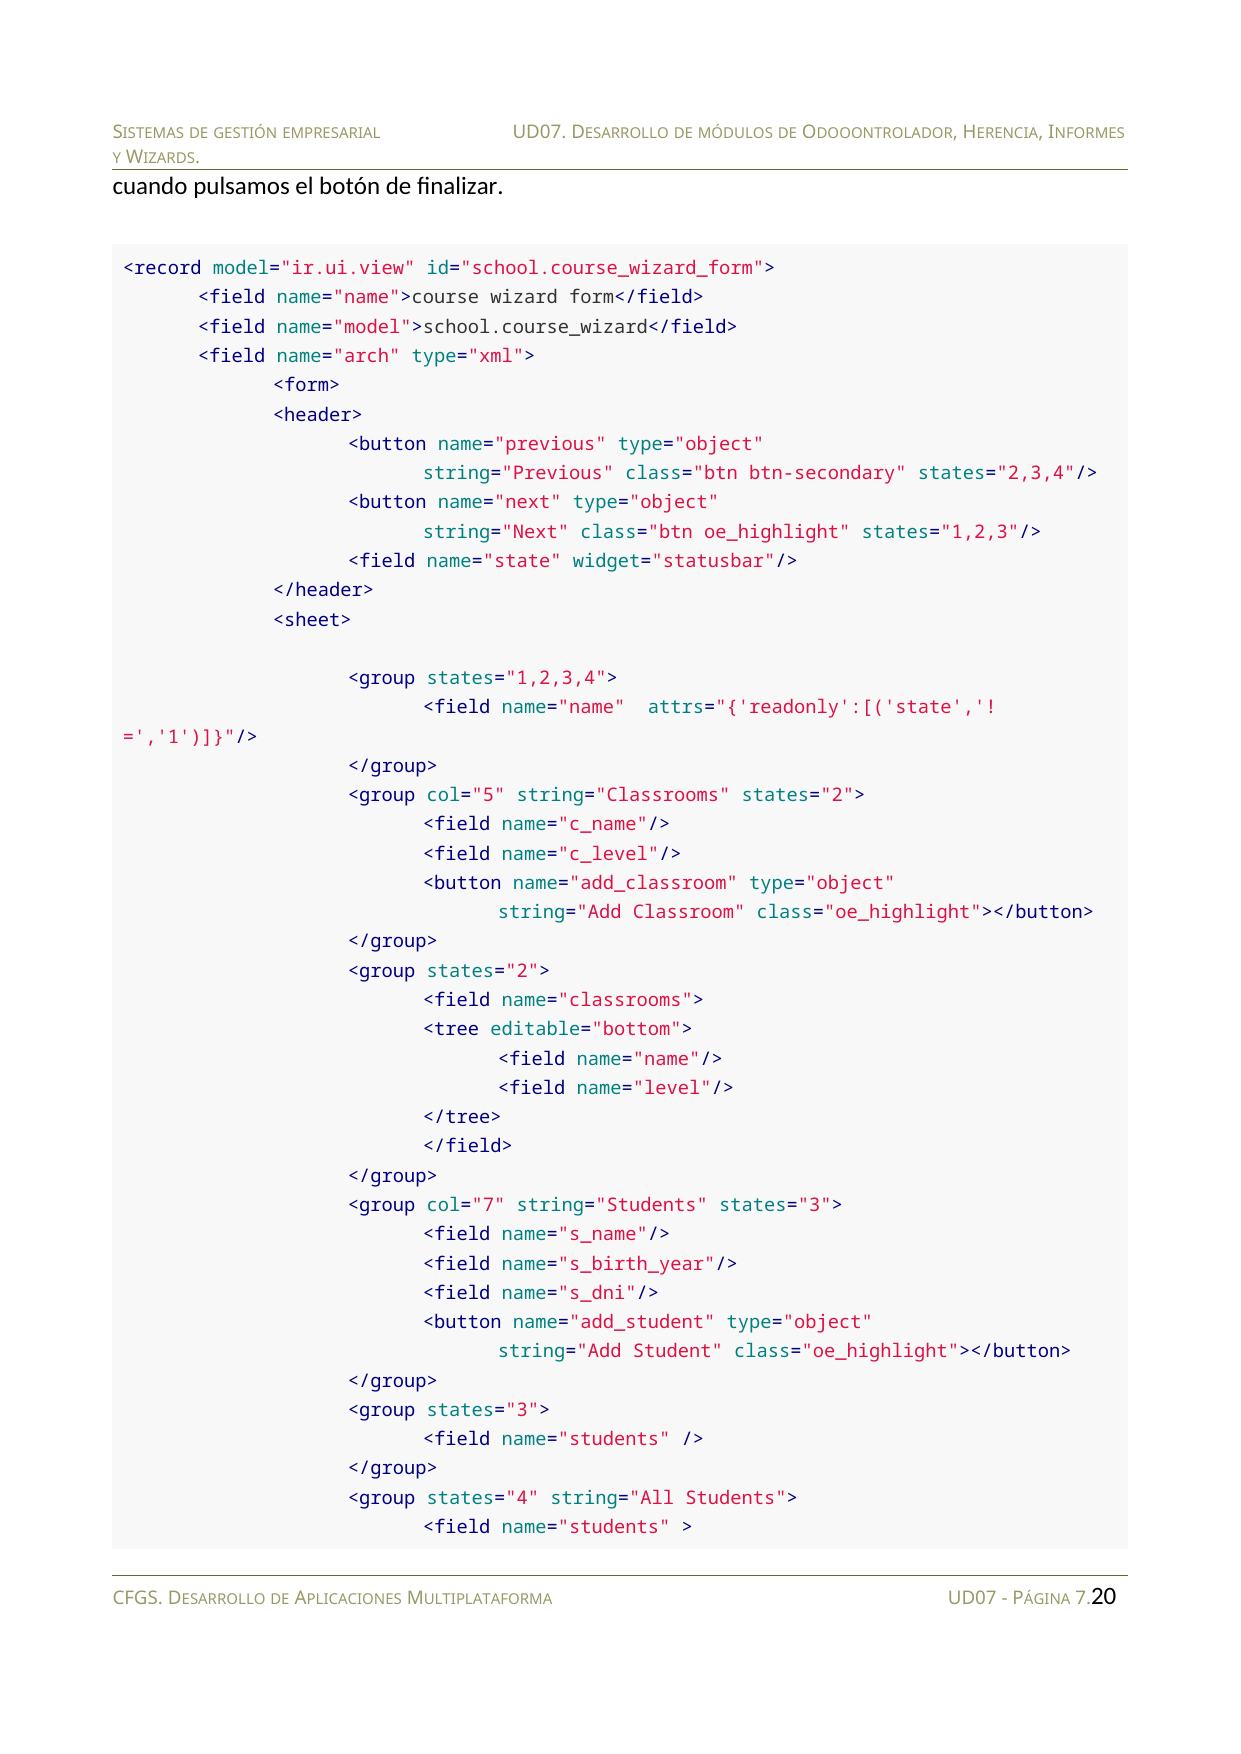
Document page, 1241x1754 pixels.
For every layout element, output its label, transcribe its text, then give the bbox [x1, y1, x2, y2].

text cuando pulsamos el botón de finalizar. [112, 170, 1128, 201]
table_header <record model="ir.ui.view" id="school.course_wizard_form"> <field name="name">course wizard form</field> <field name="model">school.course_wizard</field> <field name="arch" type="xml"> <form> <header> <button name="previous" type="object" string="Previous" class="btn btn-secondary" states="2,3,4"/> <button name="next" type="object" string="Next" class="btn oe_highlight" states="1,2,3"/> <field name="state" widget="statusbar"/> </header> <sheet> <group states="1,2,3,4"> <field name="name" attrs="{'readonly':[('state','!=','1')]}"/> </group> <group col="5" string="Classrooms" states="2"> <field name="c_name"/> <field name="c_level"/> <button name="add_classroom" type="object" string="Add Classroom" class="oe_highlight"></button> </group> <group states="2"> <field name="classrooms"> <tree editable="bottom"> <field name="name"/> <field name="level"/> </tree> </field> </group> <group col="7" string="Students" states="3"> <field name="s_name"/> <field name="s_birth_year"/> <field name="s_dni"/> <button name="add_student" type="object" string="Add Student" class="oe_highlight"></button> </group> <group states="3"> <field name="students" /> </group> <group states="4" string="All Students"> <field name="students" > [112, 244, 1128, 1549]
